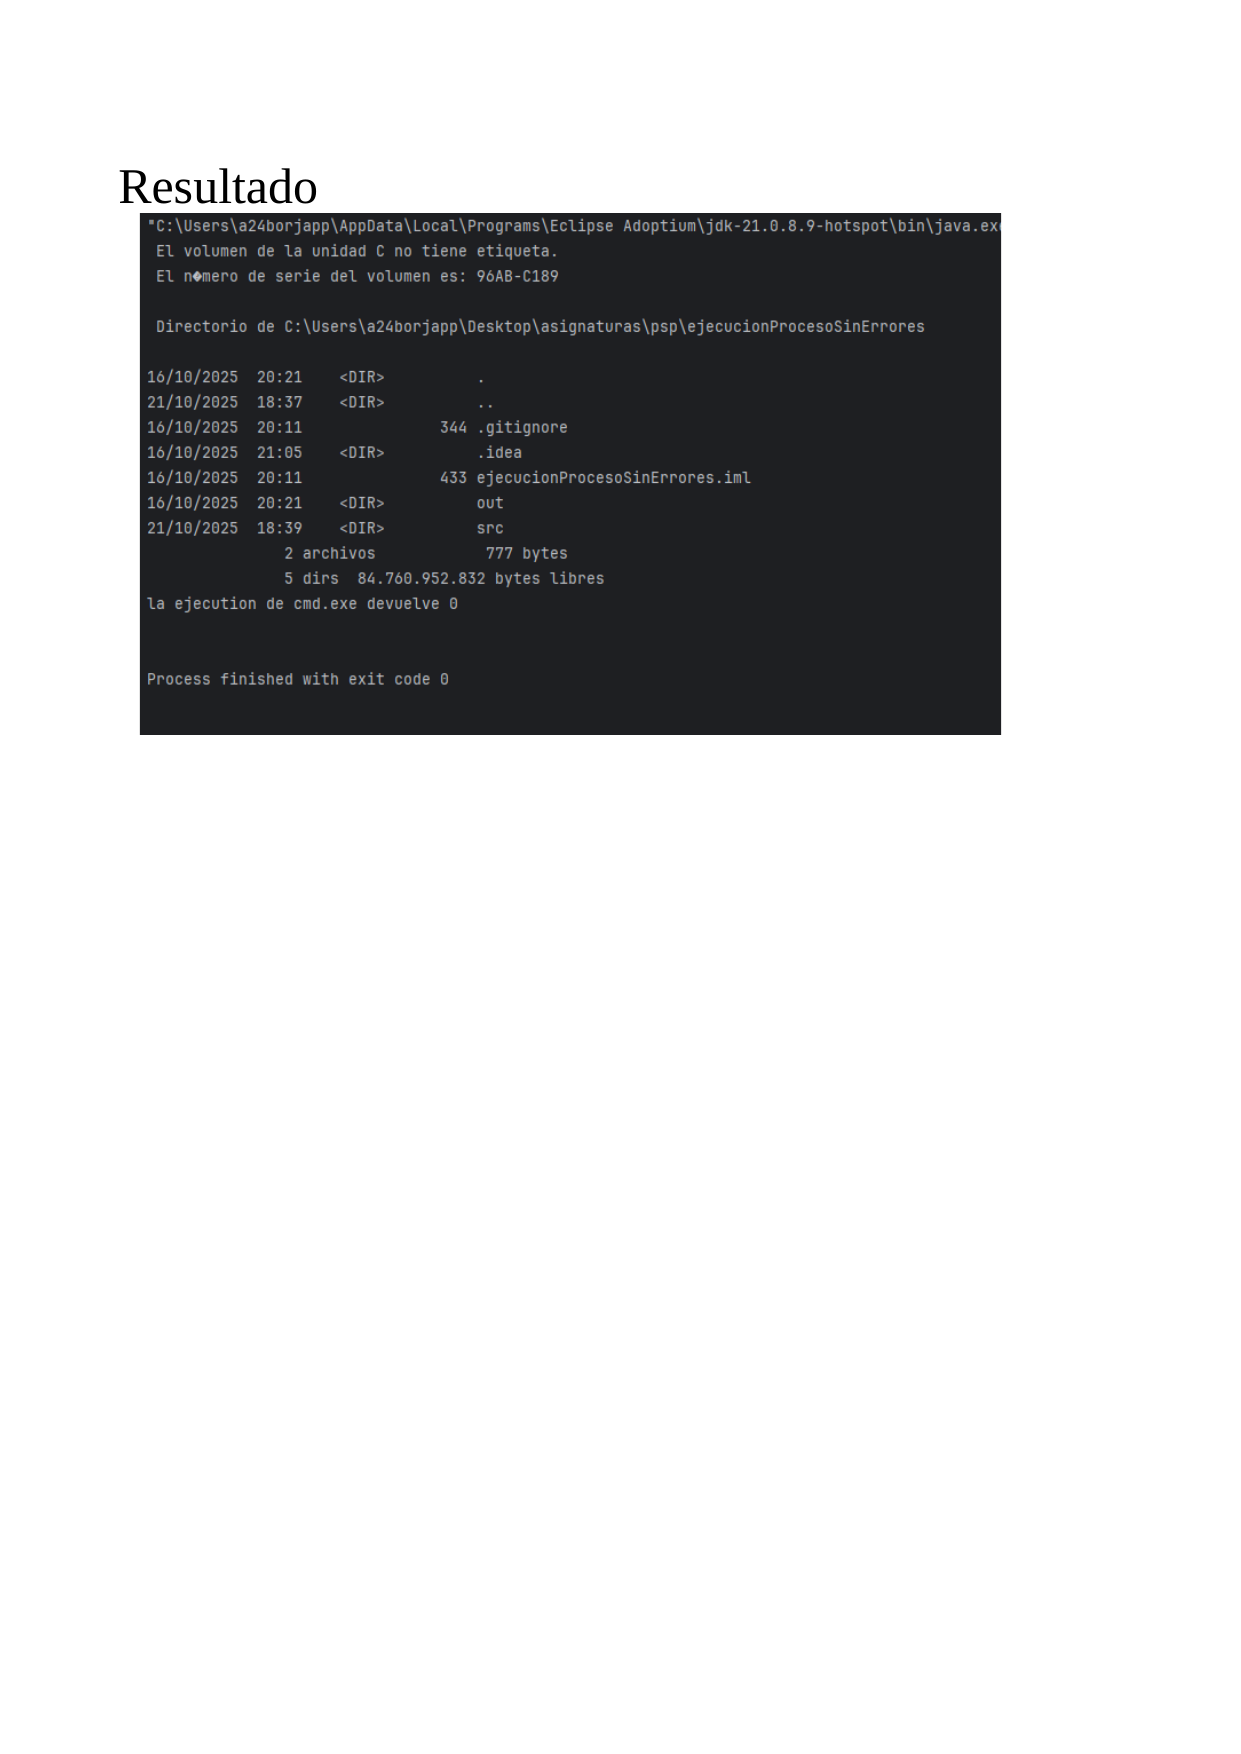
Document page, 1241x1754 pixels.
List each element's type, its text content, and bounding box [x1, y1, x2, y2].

picture [139, 213, 1002, 735]
text Resultado [118, 156, 1122, 214]
